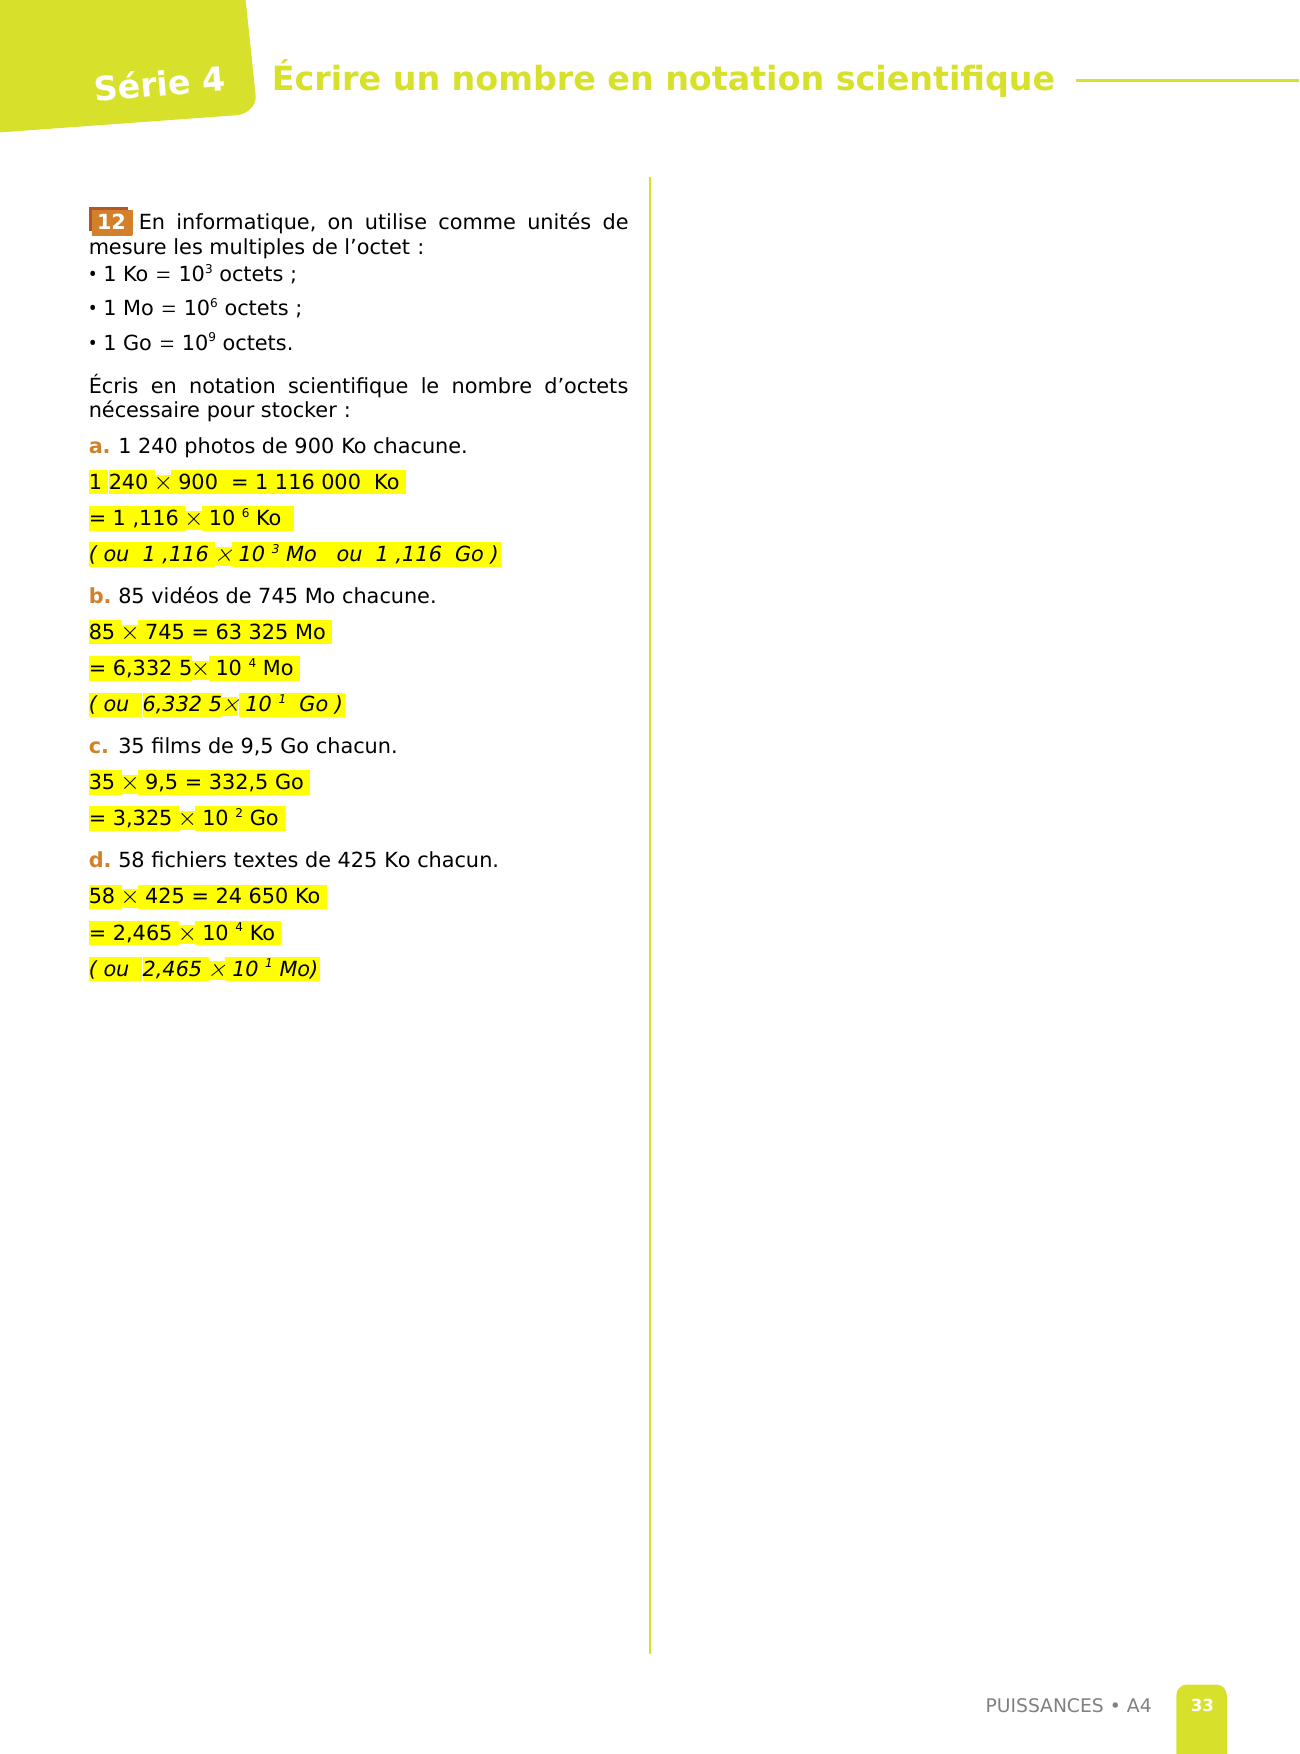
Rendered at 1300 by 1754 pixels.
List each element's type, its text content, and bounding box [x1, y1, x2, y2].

list 1 240  900 = 1 116 000 Ko [406, 470, 629, 494]
list = 1 ,116  10 6 Ko [294, 506, 629, 531]
list 58  425 = 24 650 Ko [88, 884, 629, 909]
list = 2,465  10 4 Ko [281, 921, 629, 945]
list 85  745 = 63 325 Mo [88, 620, 115, 644]
list 35 films de 9,5 Go chacun. [88, 734, 629, 759]
list = 6,332 5 10 4 Mo [113, 656, 209, 681]
list ( ou 2,465  10 1 Mo) [320, 957, 629, 981]
list ( ou 2,465  10 1 Mo) [142, 957, 202, 981]
text • 1 Go = 109 octets. [88, 328, 629, 356]
list 85  745 = 63 325 Mo [145, 620, 185, 644]
list 35  9,5 = 332,5 Go [209, 770, 268, 795]
list 35  9,5 = 332,5 Go [310, 770, 629, 795]
subtitle En informatique, on utilise comme unités de mesure les multiples de l’octet : [88, 207, 629, 259]
list = 6,332 5 10 4 Mo [300, 656, 629, 681]
list = 3,325  10 2 Go [113, 806, 172, 831]
text • 1 Mo = 106 octets ; [88, 293, 629, 322]
list 35  9,5 = 332,5 Go [88, 770, 115, 795]
list ( ou 1 ,116  10 3 Mo ou 1 ,116 Go ) [501, 542, 629, 567]
list 58 fichiers textes de 425 Ko chacun. [88, 848, 629, 873]
list 1 240 photos de 900 Ko chacune. [88, 434, 629, 458]
text • 1 Ko = 103 octets ; [88, 259, 629, 287]
list 85  745 = 63 325 Mo [215, 620, 288, 644]
list Écris en notation scientifique le nombre d’octets nécessaire pour stocker : [88, 374, 629, 422]
list 85 vidéos de 745 Mo chacune. [88, 584, 629, 608]
list ( ou 6,332 5 10 1 Go ) [88, 692, 629, 717]
list 85  745 = 63 325 Mo [332, 620, 629, 644]
list 35  9,5 = 332,5 Go [145, 770, 178, 795]
list = 2,465  10 4 Ko [113, 921, 172, 945]
list = 3,325  10 2 Go [285, 806, 629, 831]
